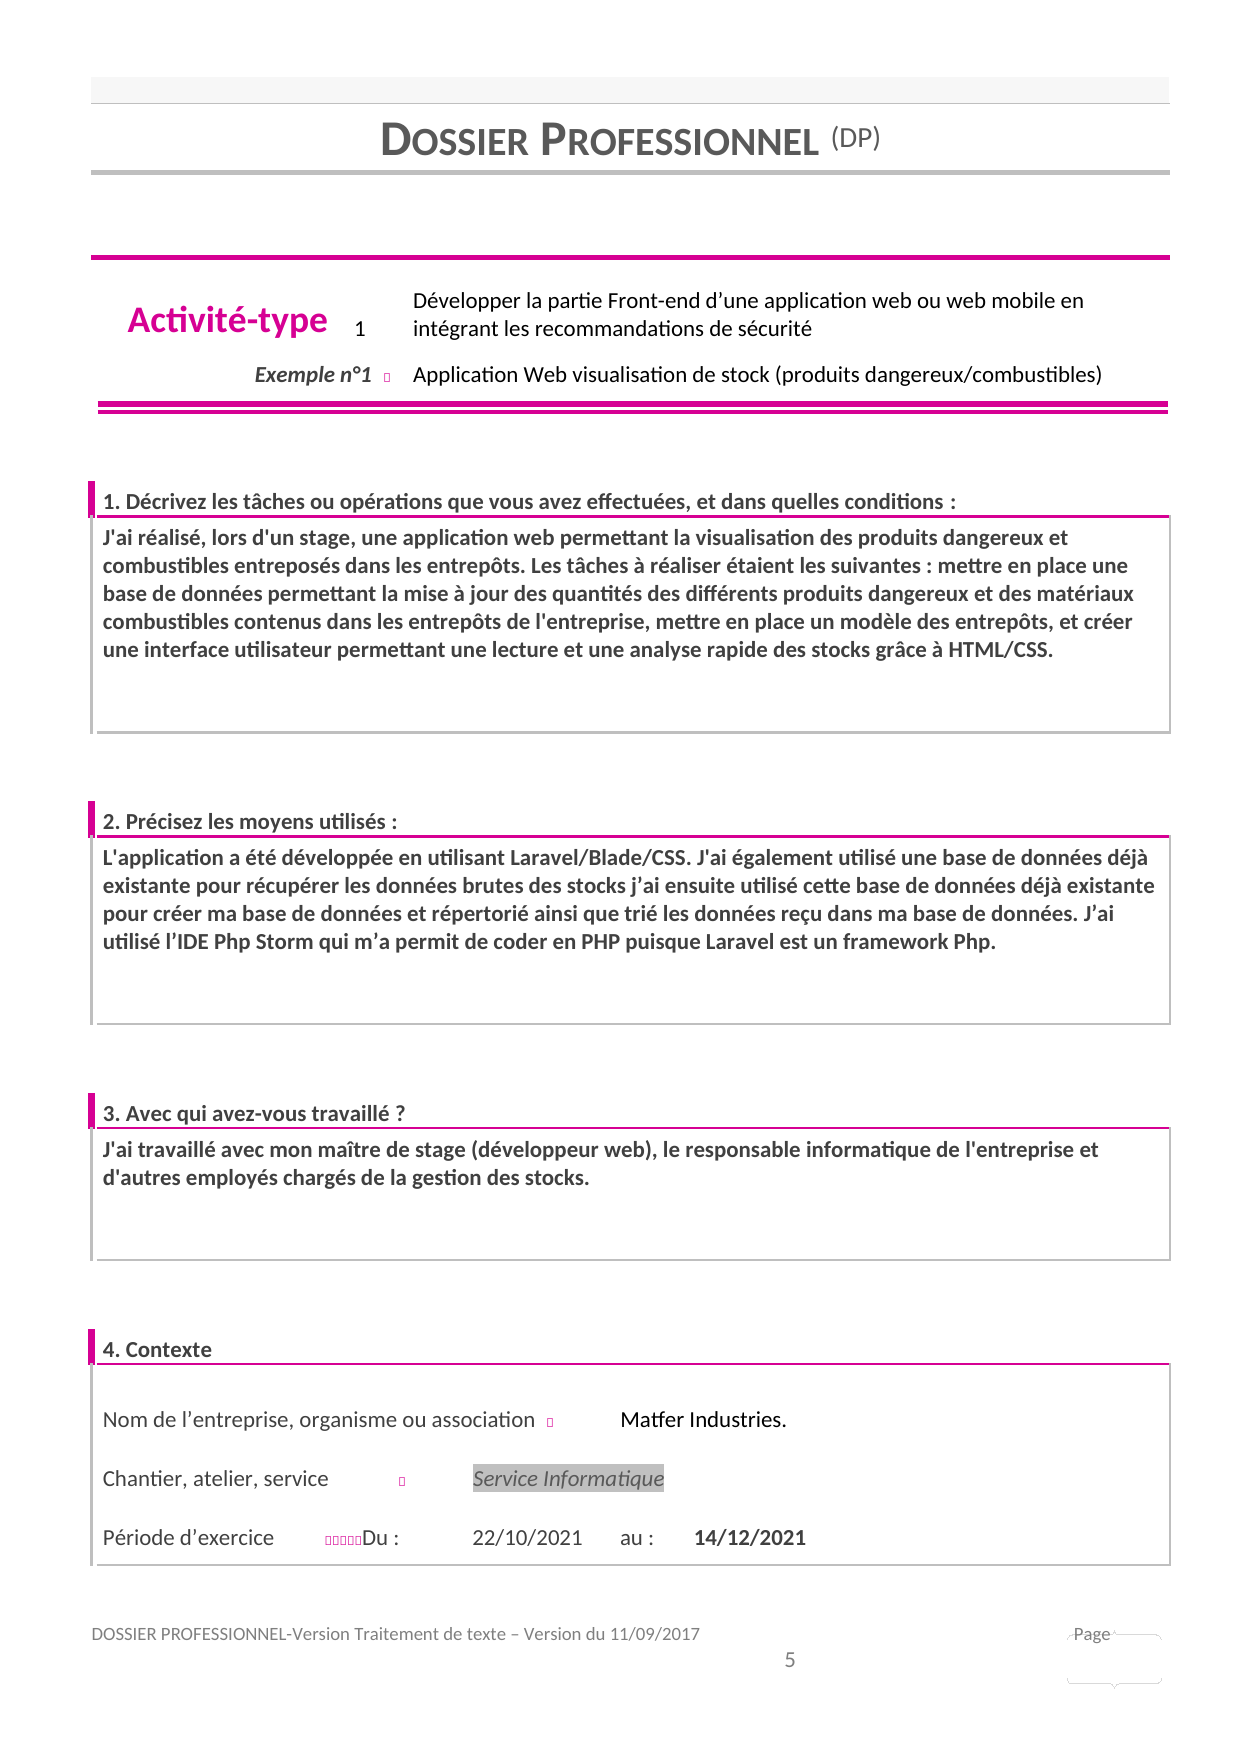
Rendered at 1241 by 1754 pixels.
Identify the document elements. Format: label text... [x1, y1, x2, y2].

table_cell 4. Contexte [95, 1329, 1169, 1363]
table_cell J'ai travaillé avec mon maître de stage (développeur web), le responsable informatique de l'entreprise et d'autres employés chargés de la gestion des stocks. [93, 1127, 1169, 1191]
table_header Développer la partie Front-end d’une application web ou web mobile en intégrant les recommandations de sécurité [402, 280, 1169, 342]
table_cell [93, 1363, 595, 1399]
table_cell [1110, 1566, 1169, 1600]
table_header 1 [343, 280, 402, 342]
table_cell 2. Précisez les moyens utilisés : [95, 801, 1169, 835]
table_cell Période d’exercice Du : 22/10/2021 au : 14/12/2021 [93, 1505, 1169, 1564]
table_cell [93, 664, 1169, 697]
table_cell [91, 1059, 1169, 1093]
table_cell [595, 1365, 1169, 1399]
table_cell [91, 768, 1169, 801]
table_cell Nom de l’entreprise, organisme ou association  [93, 1399, 595, 1446]
table_cell [1110, 734, 1169, 767]
table_cell [91, 1259, 1110, 1295]
table_cell Application Web visualisation de stock (produits dangereux/combustibles) [402, 342, 1169, 401]
table_cell Exemple n°1  [91, 342, 402, 401]
table_cell L'application a été développée en utilisant Laravel/Blade/CSS. J'ai également utilisé une base de données déjà existante pour récupérer les données brutes des stocks j’ai ensuite utilisé cette base de données déjà existante pour créer ma base de données et répertorié ainsi que trié les données reçu dans ma base de données. J’ai utilisé l’IDE Php Storm qui m’a permit de coder en PHP puisque Laravel est un framework Php. [93, 835, 1169, 955]
table_cell [91, 1023, 1169, 1059]
table_cell [91, 731, 1110, 767]
table_cell [91, 1295, 1169, 1329]
table_cell [93, 698, 1169, 731]
table_cell Matfer Industries. [595, 1399, 1169, 1446]
table_cell [91, 448, 1169, 481]
table_cell Chantier, atelier, service  [93, 1446, 462, 1505]
table_cell 3. Avec qui avez-vous travaillé ? [95, 1093, 1169, 1127]
table_cell J'ai réalisé, lors d'un stage, une application web permettant la visualisation des produits dangereux et combustibles entreposés dans les entrepôts. Les tâches à réaliser étaient les suivantes : mettre en place une base de données permettant la mise à jour des quantités des différents produits dangereux et des matériaux combustibles contenus dans les entrepôts de l'entreprise, mettre en place un modèle des entrepôts, et créer une interface utilisateur permettant une lecture et une analyse rapide des stocks grâce à HTML/CSS. [93, 515, 1169, 663]
table_cell 1. Décrivez les tâches ou opérations que vous avez effectuées, et dans quelles conditions : [95, 481, 1169, 515]
table_header Activité-type [91, 280, 343, 342]
table_cell [93, 1225, 1169, 1259]
table_cell [93, 955, 1169, 989]
table_cell [1110, 1261, 1169, 1295]
table_cell [93, 1191, 1169, 1225]
table_cell [93, 989, 1169, 1023]
table_cell Service Informatique [462, 1446, 1169, 1505]
table_cell [91, 401, 1169, 447]
table_cell [91, 1564, 1110, 1600]
